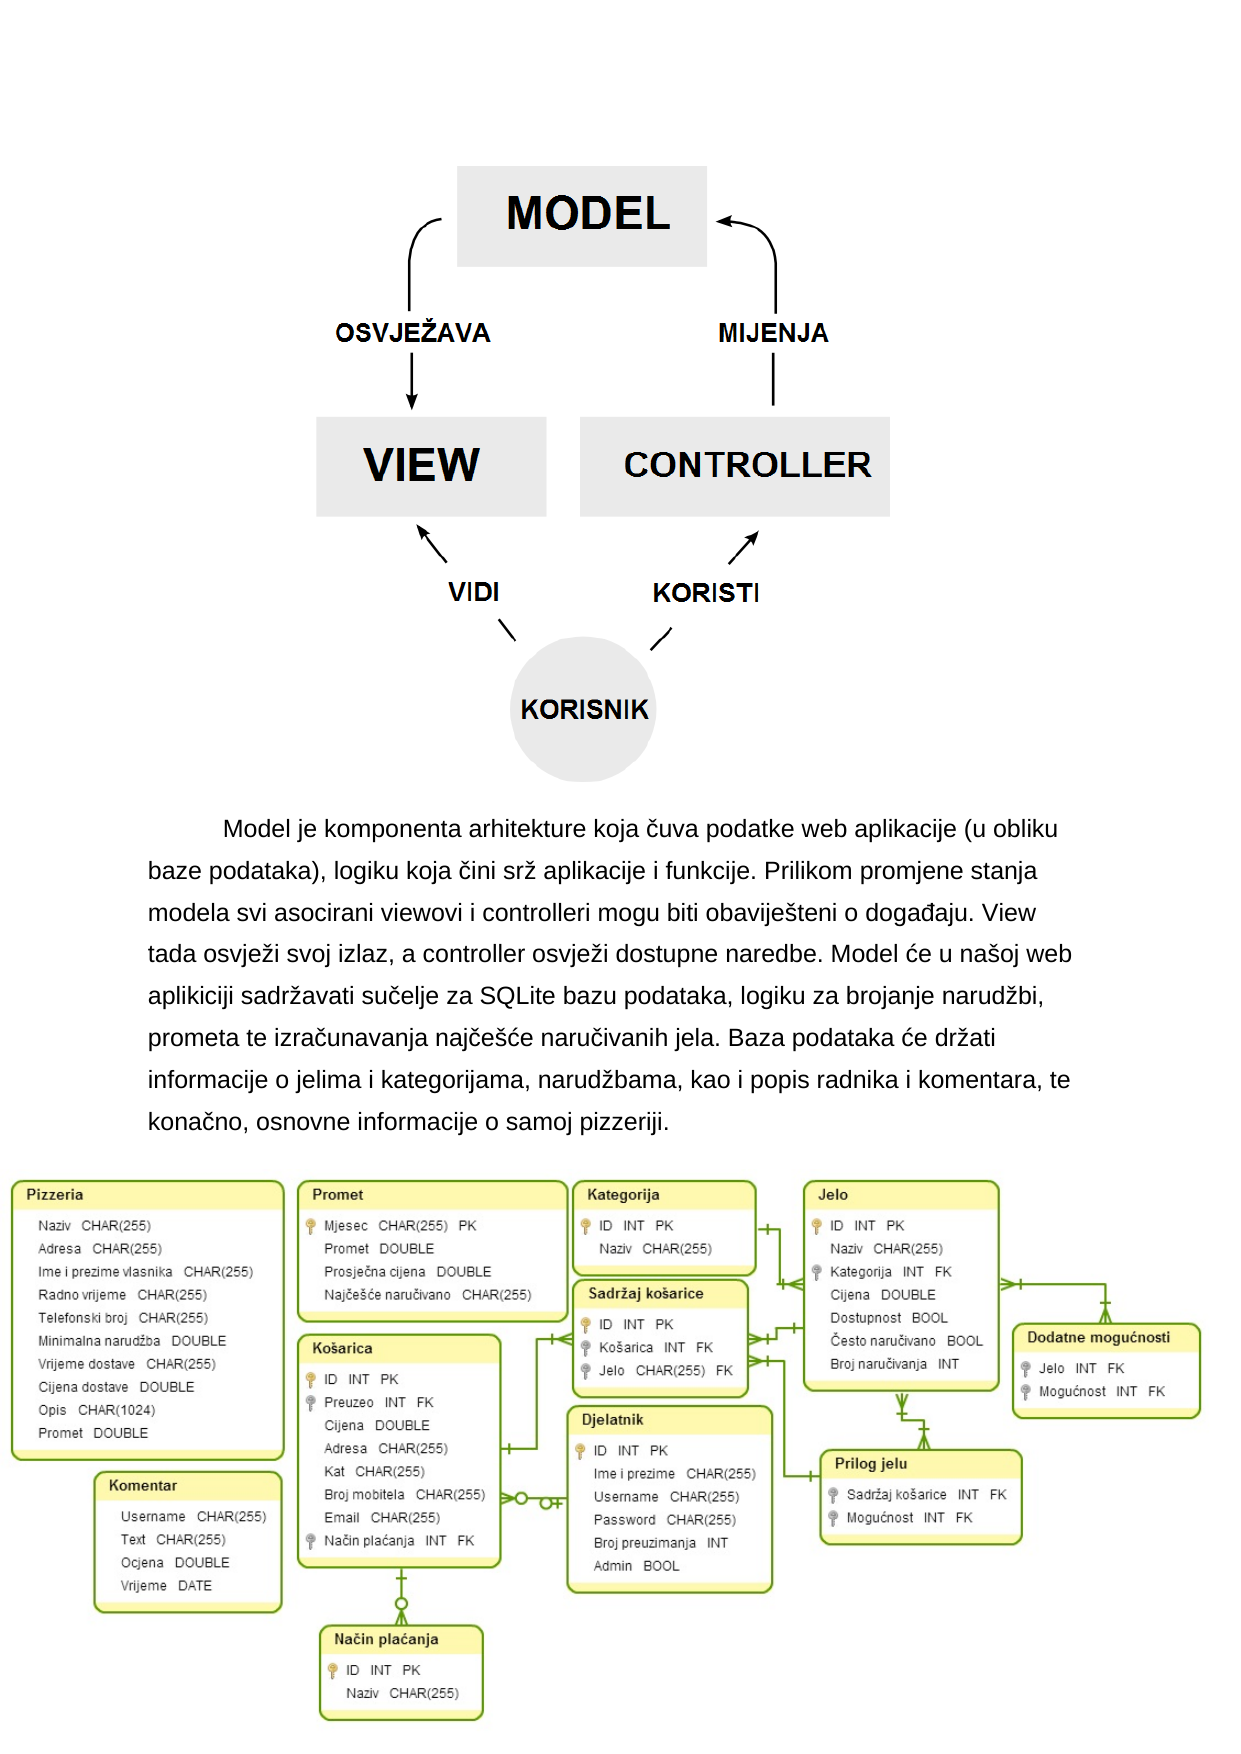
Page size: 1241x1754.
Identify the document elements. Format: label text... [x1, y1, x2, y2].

picture [316, 166, 890, 782]
picture [0, 1169, 1210, 1754]
text Model je komponenta arhitekture koja čuva podatke web aplikacije (u obliku baze podataka), logiku koja čini srž aplikacije i funkcije. Prilikom promjene stanja modela svi asocirani viewovi i controlleri mogu biti obaviješteni o događaju. View tada osvježi svoj izlaz, a controller osvježi dostupne naredbe. Model će u našoj web aplikiciji sadržavati sučelje za SQLite bazu podataka, logiku za brojanje narudžbi, prometa te izračunavanja najčešće naručivanih jela. Baza podataka će držati informacije o jelima i kategorijama, narudžbama, kao i popis radnika i komentara, te konačno, osnovne informacije o samoj pizzeriji. [148, 815, 1093, 1136]
